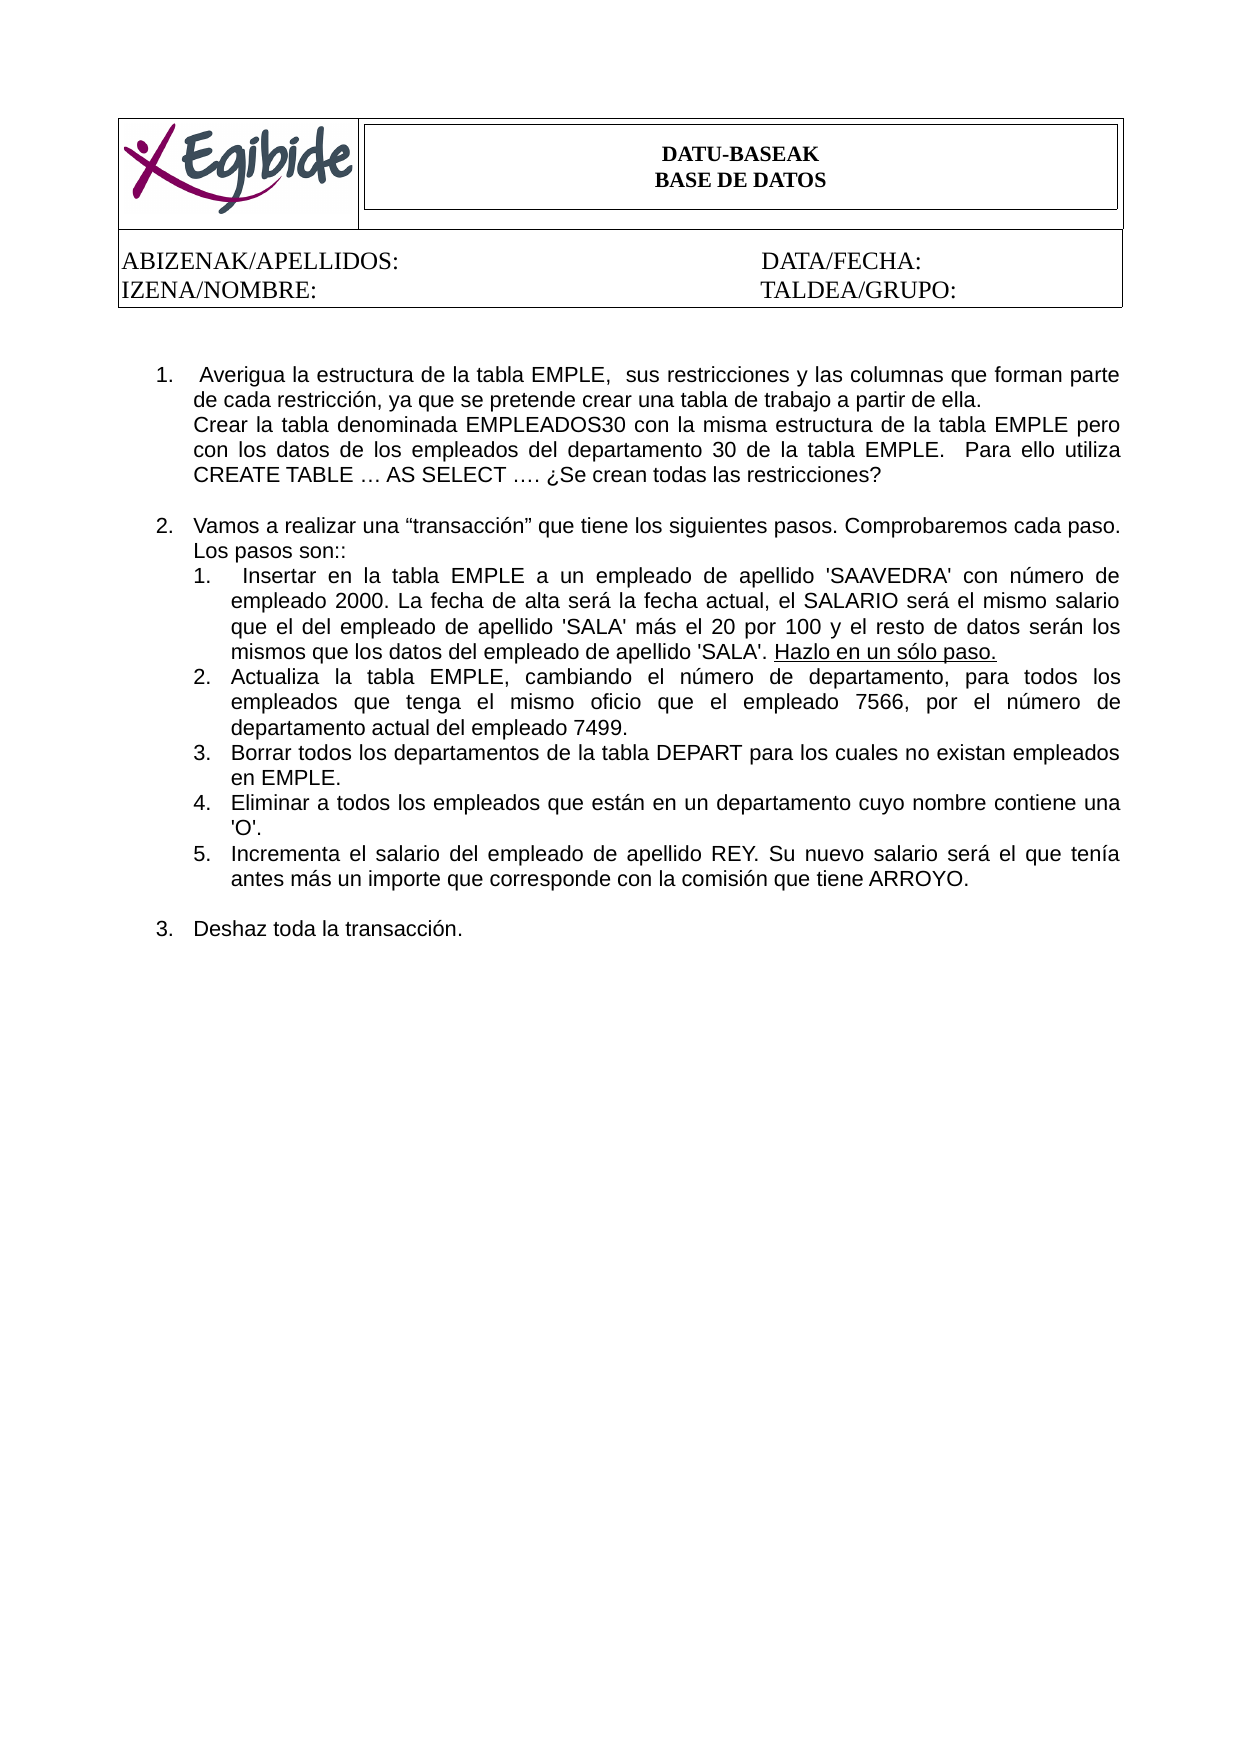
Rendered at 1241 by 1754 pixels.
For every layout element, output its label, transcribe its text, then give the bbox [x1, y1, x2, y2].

list Eliminar a todos los empleados que están en un departamento cuyo nombre contiene una 'O'. [193, 790, 1122, 841]
list Averigua la estructura de la tabla EMPLE, sus restricciones y las columnas que forman parte de cada restricción, ya que se pretende crear una tabla de trabajo a partir de ella. [156, 362, 1122, 412]
list Actualiza la tabla EMPLE, cambiando el número de departamento, para todos los empleados que tenga el mismo oficio que el empleado 7566, por el número de departamento actual del empleado 7499. [193, 664, 1122, 740]
list Incrementa el salario del empleado de apellido REY. Su nuevo salario será el que tenía antes más un importe que corresponde con la comisión que tiene ARROYO. [193, 841, 1122, 891]
list Borrar todos los departamentos de la tabla DEPART para los cuales no existan empleados en EMPLE. [193, 740, 1122, 790]
picture [123, 123, 353, 214]
list Vamos a realizar una “transacción” que tiene los siguientes pasos. Comprobaremos cada paso. Los pasos son:: [156, 513, 1122, 563]
list Crear la tabla denominada EMPLEADOS30 con la misma estructura de la tabla EMPLE pero con los datos de los empleados del departamento 30 de la tabla EMPLE. Para ello utiliza CREATE TABLE … AS SELECT …. ¿Se crean todas las restricciones? [156, 412, 1122, 488]
list Deshaz toda la transacción. [156, 916, 1122, 941]
list Insertar en la tabla EMPLE a un empleado de apellido 'SAAVEDRA' con número de empleado 2000. La fecha de alta será la fecha actual, el SALARIO será el mismo salario que el del empleado de apellido 'SALA' más el 20 por 100 y el resto de datos serán los mismos que los datos del empleado de apellido 'SALA'. Hazlo en un sólo paso. [193, 563, 1122, 664]
